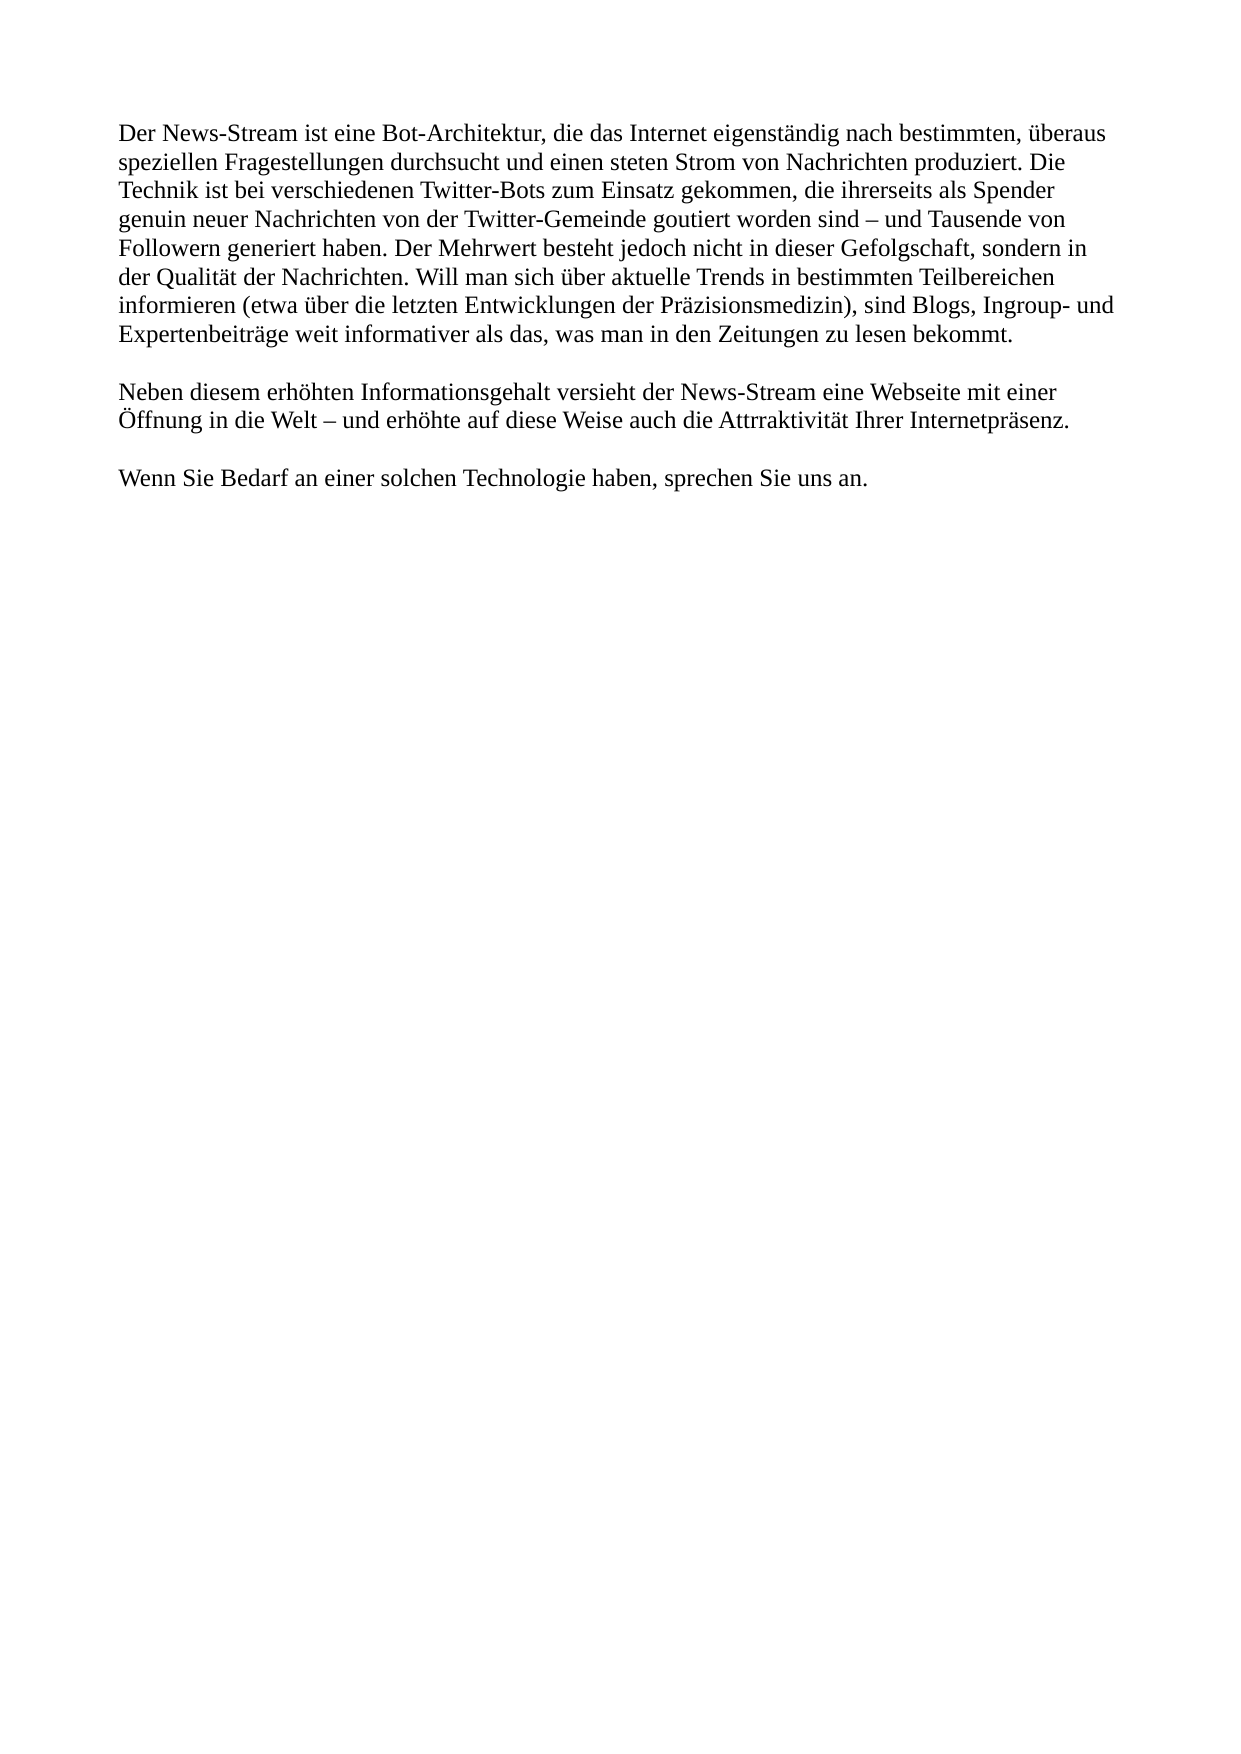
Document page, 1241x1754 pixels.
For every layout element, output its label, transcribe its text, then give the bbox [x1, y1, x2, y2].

text Wenn Sie Bedarf an einer solchen Technologie haben, sprechen Sie uns an. [118, 463, 1122, 492]
text Neben diesem erhöhten Informationsgehalt versieht der News-Stream eine Webseite mit einer Öffnung in die Welt – und erhöhte auf diese Weise auch die Attrraktivität Ihrer Internetpräsenz. [118, 377, 1122, 434]
text Der News-Stream ist eine Bot-Architektur, die das Internet eigenständig nach bestimmten, überaus speziellen Fragestellungen durchsucht und einen steten Strom von Nachrichten produziert. Die Technik ist bei verschiedenen Twitter-Bots zum Einsatz gekommen, die ihrerseits als Spender genuin neuer Nachrichten von der Twitter-Gemeinde goutiert worden sind – und Tausende von Followern generiert haben. Der Mehrwert besteht jedoch nicht in dieser Gefolgschaft, sondern in der Qualität der Nachrichten. Will man sich über aktuelle Trends in bestimmten Teilbereichen informieren (etwa über die letzten Entwicklungen der Präzisionsmedizin), sind Blogs, Ingroup- und Expertenbeiträge weit informativer als das, was man in den Zeitungen zu lesen bekommt. [118, 118, 1122, 348]
